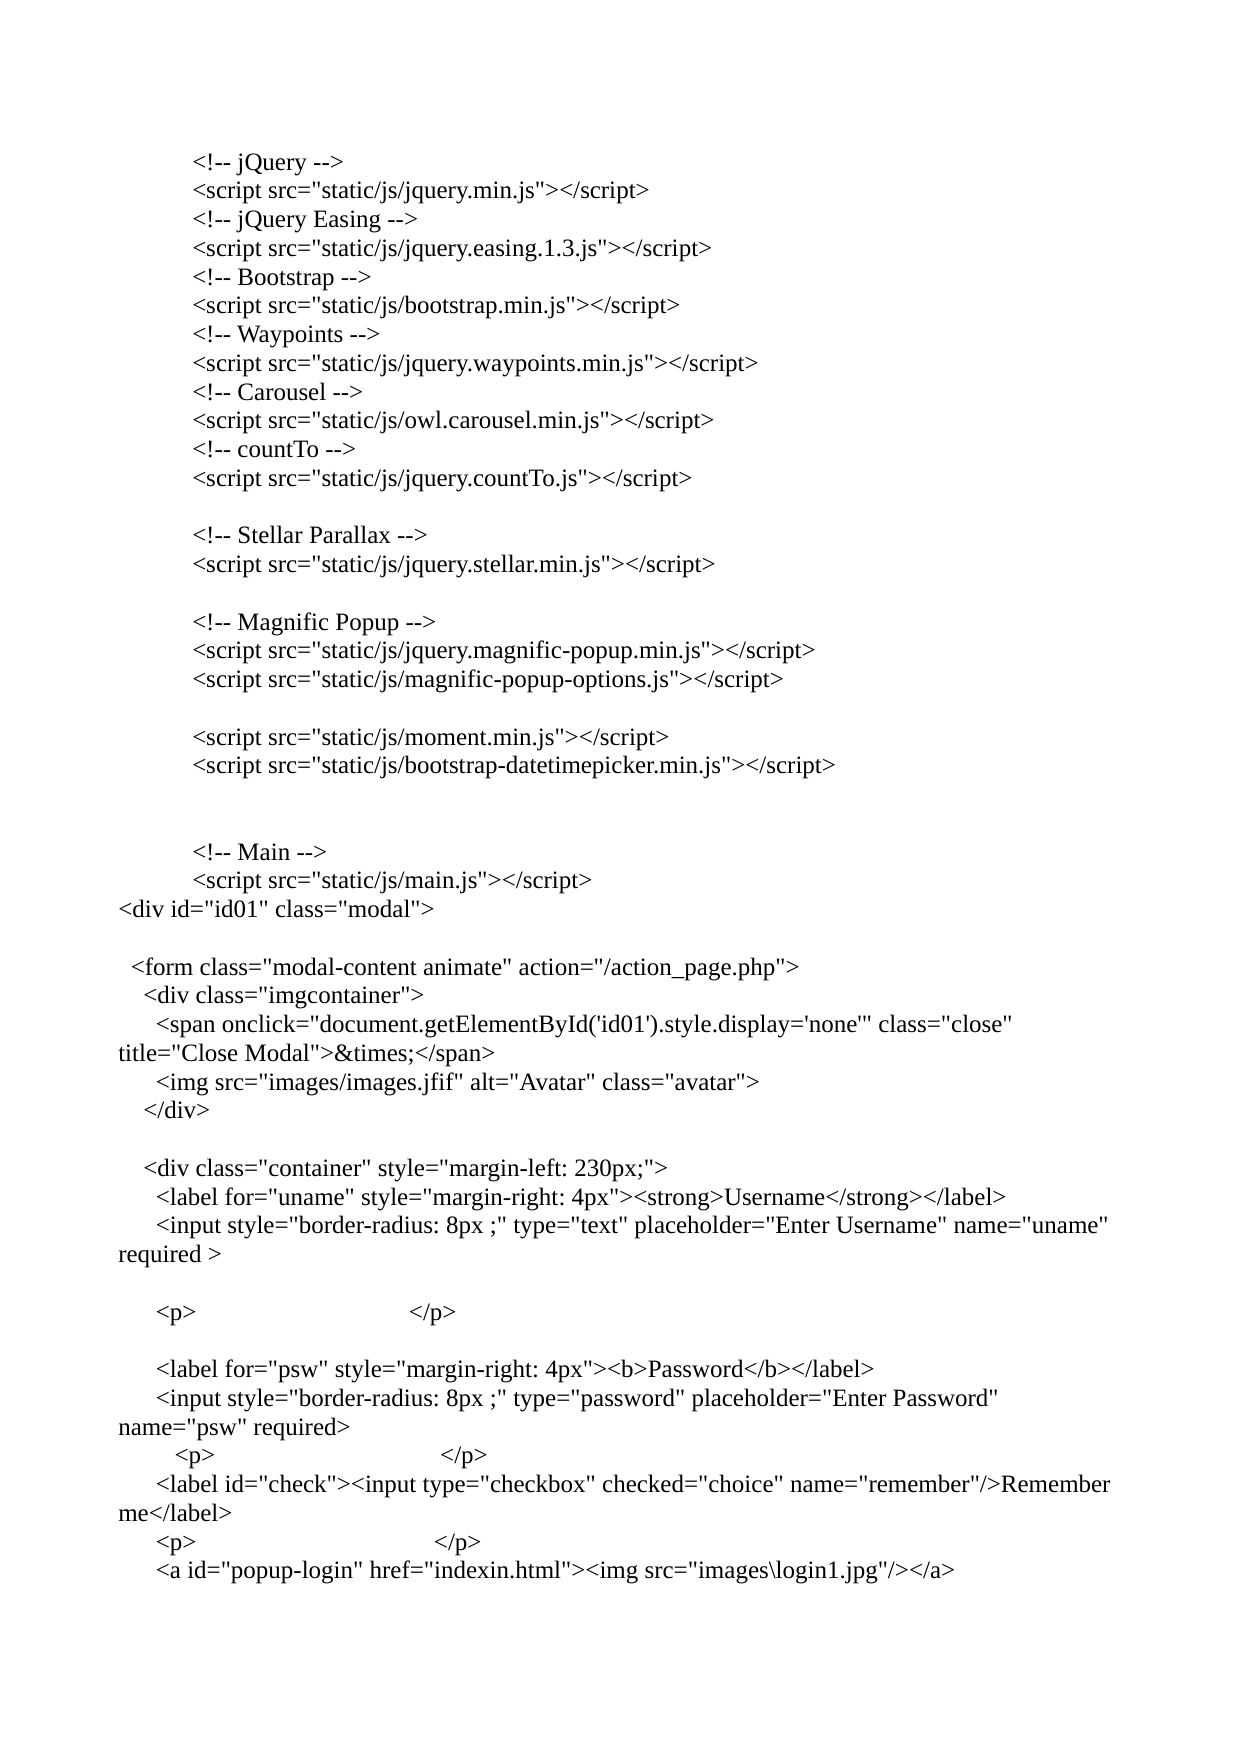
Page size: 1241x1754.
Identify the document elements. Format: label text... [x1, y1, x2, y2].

text <!-- Stellar Parallax --> [118, 521, 1122, 549]
text </div> [118, 1096, 1122, 1124]
text <script src="static/js/jquery.magnific-popup.min.js"></script> [118, 636, 1122, 664]
text <script src="static/js/owl.carousel.min.js"></script> [118, 406, 1122, 434]
text <script src="static/js/jquery.countTo.js"></script> [118, 463, 1122, 492]
text <script src="static/js/jquery.stellar.min.js"></script> [118, 549, 1122, 578]
text <!-- Main --> [118, 837, 1122, 866]
text <img src="images/images.jfif" alt="Avatar" class="avatar"> [118, 1067, 1122, 1096]
text <script src="static/js/moment.min.js"></script> [118, 722, 1122, 751]
text <div id="id01" class="modal"> [118, 894, 1122, 923]
text <label for="uname" style="margin-right: 4px"><strong>Username</strong></label> [118, 1182, 1122, 1211]
text <p> </p> [118, 1441, 1122, 1469]
text <script src="static/js/jquery.easing.1.3.js"></script> [118, 233, 1122, 262]
text <!-- Magnific Popup --> [118, 607, 1122, 636]
text <form class="modal-content animate" action="/action_page.php"> [118, 952, 1122, 981]
text <input style="border-radius: 8px ;" type="text" placeholder="Enter Username" name="uname" required > [118, 1211, 1122, 1268]
text <p> </p> [118, 1297, 1122, 1326]
text <script src="static/js/magnific-popup-options.js"></script> [118, 664, 1122, 693]
text <!-- Carousel --> [118, 377, 1122, 406]
text <script src="static/js/jquery.min.js"></script> [118, 176, 1122, 204]
text <a id="popup-login" href="indexin.html"><img src="images\login1.jpg"/></a> [118, 1556, 1122, 1584]
text <!-- jQuery Easing --> [118, 204, 1122, 233]
text <script src="static/js/main.js"></script> [118, 866, 1122, 894]
text <script src="static/js/bootstrap-datetimepicker.min.js"></script> [118, 751, 1122, 779]
text <!-- countTo --> [118, 434, 1122, 463]
text <!-- Waypoints --> [118, 319, 1122, 348]
text <input style="border-radius: 8px ;" type="password" placeholder="Enter Password" name="psw" required> [118, 1383, 1122, 1441]
text <script src="static/js/bootstrap.min.js"></script> [118, 291, 1122, 319]
text <p> </p> [118, 1527, 1122, 1556]
text <div class="container" style="margin-left: 230px;"> [118, 1153, 1122, 1182]
text <span onclick="document.getElementById('id01').style.display='none'" class="close" title="Close Modal">&times;</span> [118, 1009, 1122, 1067]
text <!-- jQuery --> [118, 147, 1122, 176]
text <label id="check"><input type="checkbox" checked="choice" name="remember"/>Remember me</label> [118, 1469, 1122, 1527]
text <div class="imgcontainer"> [118, 981, 1122, 1009]
text <label for="psw" style="margin-right: 4px"><b>Password</b></label> [118, 1354, 1122, 1383]
text <!-- Bootstrap --> [118, 262, 1122, 291]
text <script src="static/js/jquery.waypoints.min.js"></script> [118, 348, 1122, 377]
